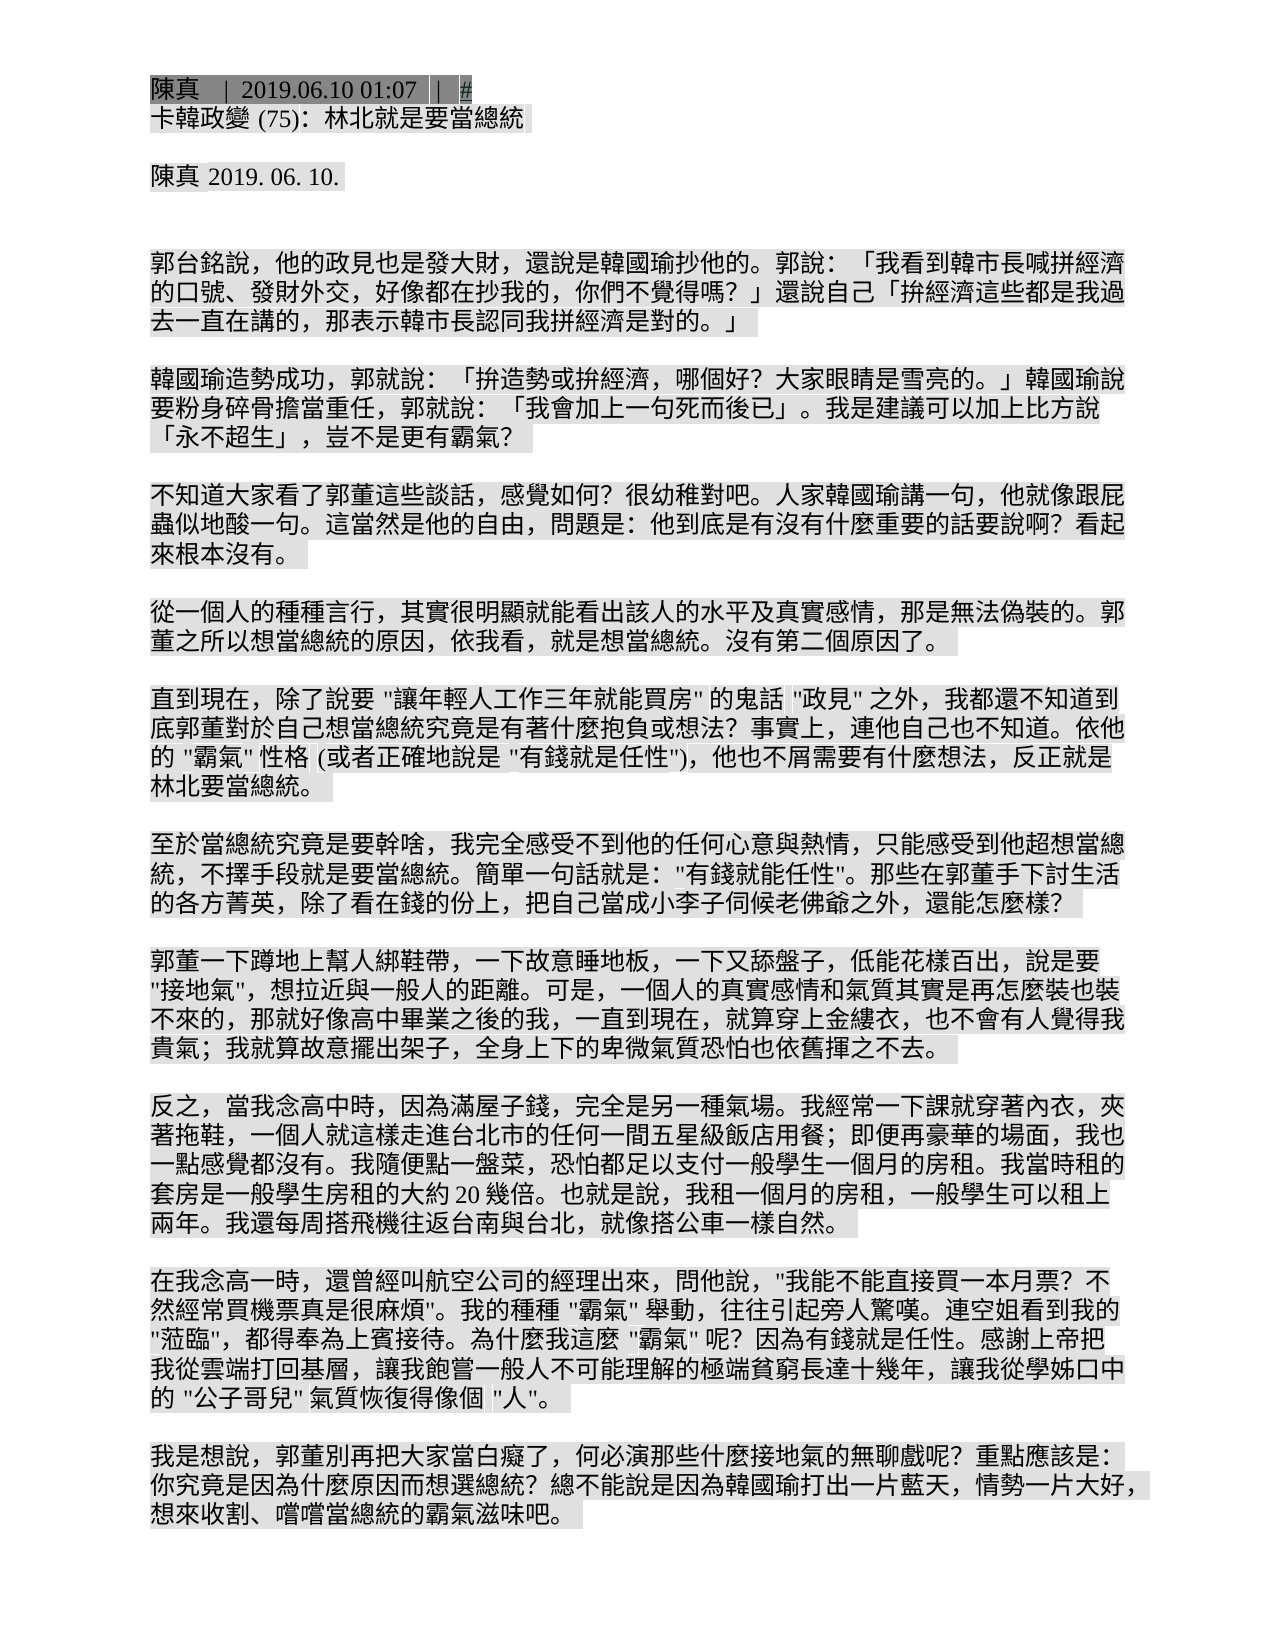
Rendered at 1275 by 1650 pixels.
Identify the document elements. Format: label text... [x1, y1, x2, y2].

text 卡韓政變 (75)：林北就是要當總統 陳真 2019. 06. 10. 郭台銘說，他的政見也是發大財，還說是韓國瑜抄他的。郭說：「我看到韓市長喊拼經濟的口號、發財外交，好像都在抄我的，你們不覺得嗎？」還說自己「拚經濟這些都是我過去一直在講的，那表示韓市長認同我拼經濟是對的。」 韓國瑜造勢成功，郭就說：「拚造勢或拚經濟，哪個好？大家眼睛是雪亮的。」韓國瑜說要粉身碎骨擔當重任，郭就說：「我會加上一句死而後已」。我是建議可以加上比方說「永不超生」，豈不是更有霸氣？ 不知道大家看了郭董這些談話，感覺如何？很幼稚對吧。人家韓國瑜講一句，他就像跟屁蟲似地酸一句。這當然是他的自由，問題是：他到底是有沒有什麼重要的話要說啊？看起來根本沒有。 從一個人的種種言行，其實很明顯就能看出該人的水平及真實感情，那是無法偽裝的。郭董之所以想當總統的原因，依我看，就是想當總統。沒有第二個原因了。 直到現在，除了說要 "讓年輕人工作三年就能買房" 的鬼話 "政見" 之外，我都還不知道到底郭董對於自己想當總統究竟是有著什麼抱負或想法？事實上，連他自己也不知道。依他的 "霸氣" 性格 (或者正確地說是 "有錢就是任性")，他也不屑需要有什麼想法，反正就是林北要當總統。 至於當總統究竟是要幹啥，我完全感受不到他的任何心意與熱情，只能感受到他超想當總統，不擇手段就是要當總統。簡單一句話就是："有錢就能任性"。那些在郭董手下討生活的各方菁英，除了看在錢的份上，把自己當成小李子伺候老佛爺之外，還能怎麼樣？ 郭董一下蹲地上幫人綁鞋帶，一下故意睡地板，一下又舔盤子，低能花樣百出，說是要 "接地氣"，想拉近與一般人的距離。可是，一個人的真實感情和氣質其實是再怎麼裝也裝不來的，那就好像高中畢業之後的我，一直到現在，就算穿上金縷衣，也不會有人覺得我貴氣；我就算故意擺出架子，全身上下的卑微氣質恐怕也依舊揮之不去。 反之，當我念高中時，因為滿屋子錢，完全是另一種氣場。我經常一下課就穿著內衣，夾著拖鞋，一個人就這樣走進台北市的任何一間五星級飯店用餐；即便再豪華的場面，我也一點感覺都沒有。我隨便點一盤菜，恐怕都足以支付一般學生一個月的房租。我當時租的套房是一般學生房租的大約20幾倍。也就是說，我租一個月的房租，一般學生可以租上兩年。我還每周搭飛機往返台南與台北，就像搭公車一樣自然。 在我念高一時，還曾經叫航空公司的經理出來，問他說，"我能不能直接買一本月票？不然經常買機票真是很麻煩"。我的種種 "霸氣" 舉動，往往引起旁人驚嘆。連空姐看到我的 "蒞臨"，都得奉為上賓接待。為什麼我這麼 "霸氣" 呢？因為有錢就是任性。感謝上帝把我從雲端打回基層，讓我飽嘗一般人不可能理解的極端貧窮長達十幾年，讓我從學姊口中的 "公子哥兒" 氣質恢復得像個 "人"。 我是想說，郭董別再把大家當白癡了，何必演那些什麼接地氣的無聊戲呢？重點應該是：你究竟是因為什麼原因而想選總統？總不能說是因為韓國瑜打出一片藍天，情勢一片大好，想來收割、嚐嚐當總統的霸氣滋味吧。 想投票給誰雖然是一種自由，但我總是很納悶究竟是什麼樣的一些人，才會投票給這樣那樣的人？他們有花一秒鐘思索過嗎？他們究竟是看上了對方的哪一點？真難想像，怎麼會有人會覺得像郭董這樣一個方方面面都極端不可靠的人值得託付大權讓他再更加 "霸氣" 一些。他如果連自己的一家公司都能搞得污名在外，怎麼可能適當處理一整個台灣的無數事務？ 郭董說他也是要發大財，問題是 "誰" 發大財？我百分之百相信郭董當總統之後，他以及他的一大票小李子們一定發大財，但我不相信台灣兩千三百萬人會發大財。我更相信，一般基層不但不會發大財，而且會比以往更窮。 道理很簡單，其中一個原因就是你既然反對一中，既然主張台獨，主張兩國論，你覺得兩岸還有可能經濟往來嗎？ 事實上，郭董根本不具有一絲絲有關社會安全與福利的任何想法，基本上他是完完全全非常看不起那些東西的。從他長年以來的發言，你很清楚可以觀察到，他所信奉的社會發展藍圖是 "弱肉強食" 那一套，因此，貧者將越貧，而富者也將越富。 可是，台灣還要繼續往這個方向走嗎？有錢人撈得還不夠嗎？一般人低薪、凍薪甚至薪資倒退20年了，但你知道嗎？所有台灣有錢人的財富卻依舊不斷累積、暴增。旁的不說，你就看人渣黨那些人如何吃香喝辣雞犬昇天就能明白。陳水扁當權時，每三、五天就喊一次 "拼經濟"，問題是拼 "誰" 的經濟？扁家經濟確實暴增千倍、萬倍，但是一般人卻生活得更加拮据與痛苦，乃至絕望。 [150, 104, 1125, 1558]
text 陳真 | 2019.06.10 01:07 | # [150, 75, 1125, 104]
